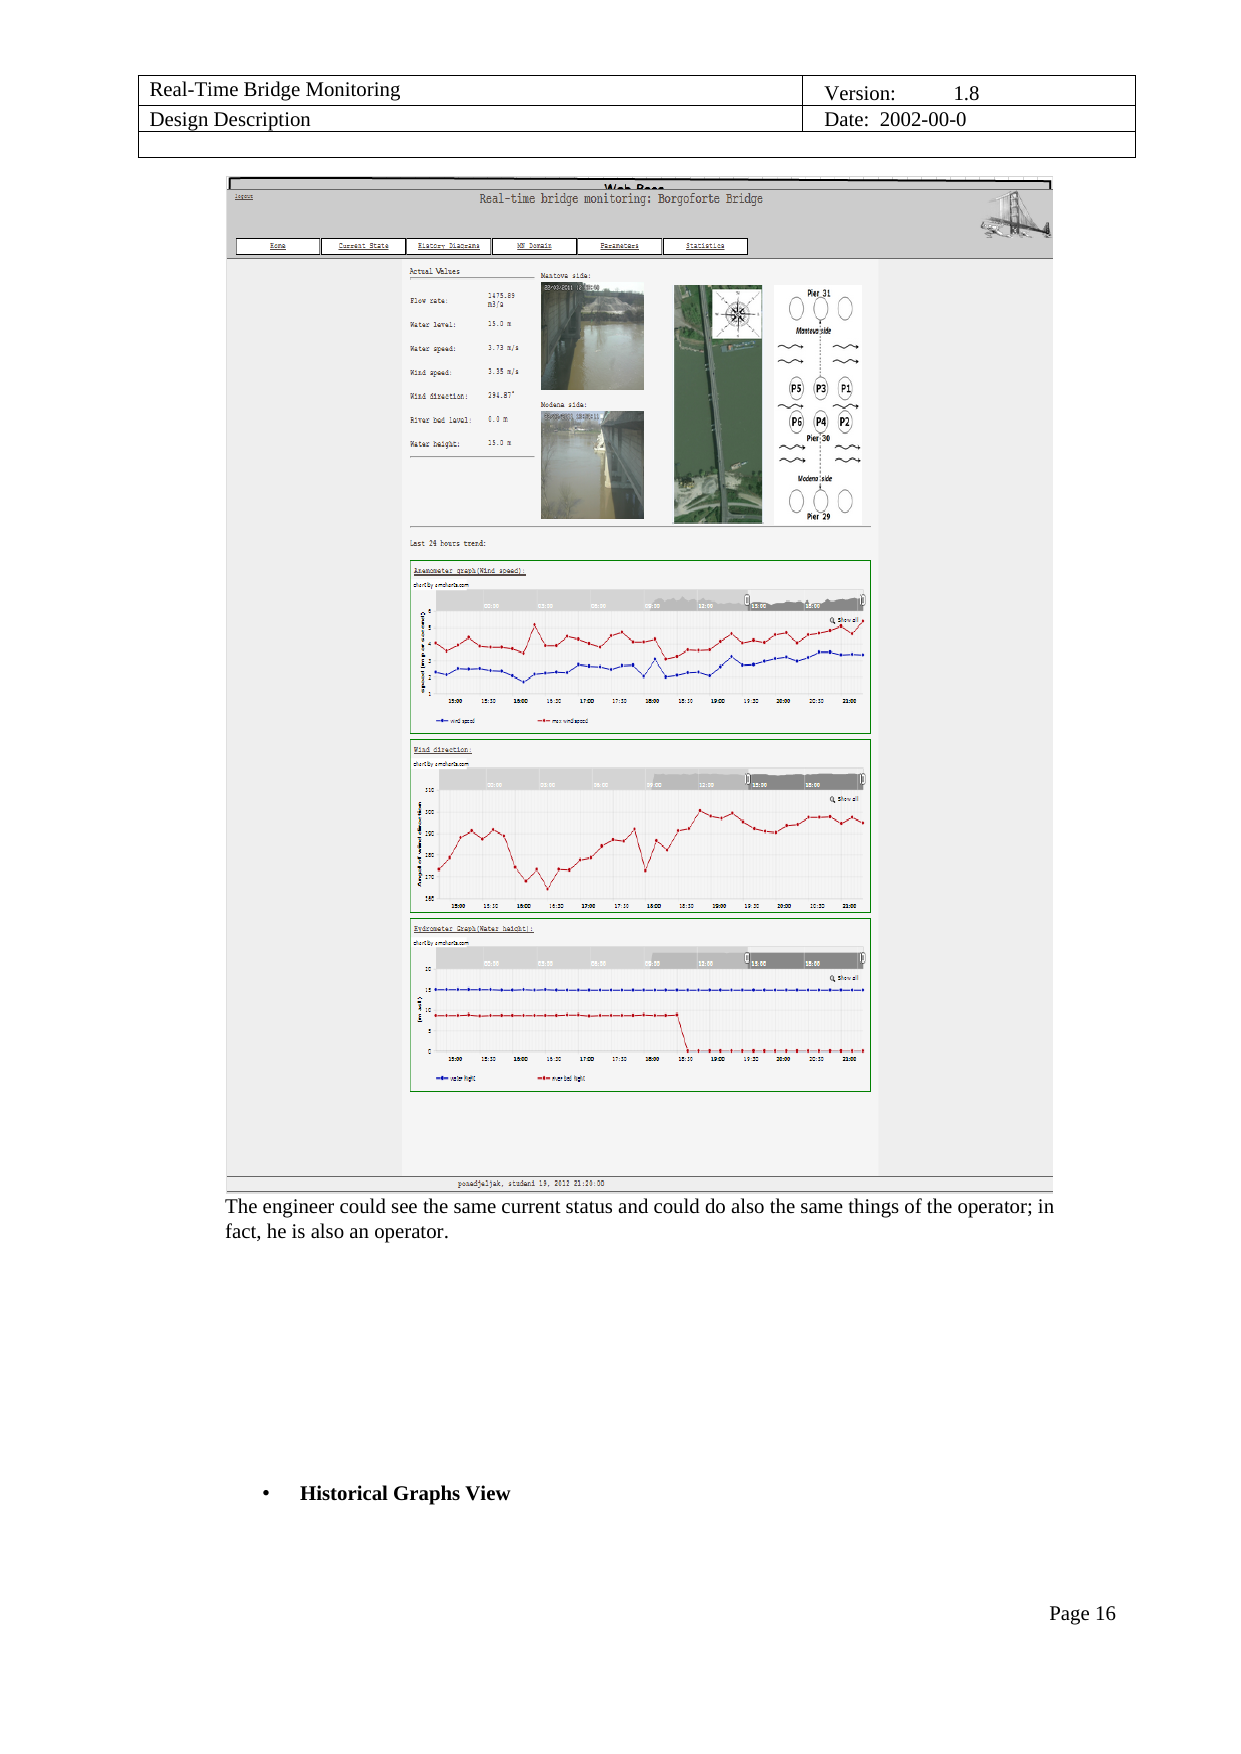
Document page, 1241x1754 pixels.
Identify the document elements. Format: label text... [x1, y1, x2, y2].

text The engineer could see the same current status and could do also the same things of the operator; in fact, he is also an operator. [225, 220, 1090, 1243]
picture [226, 189, 1053, 1194]
list Historical Graphs View [262, 1480, 1090, 1505]
